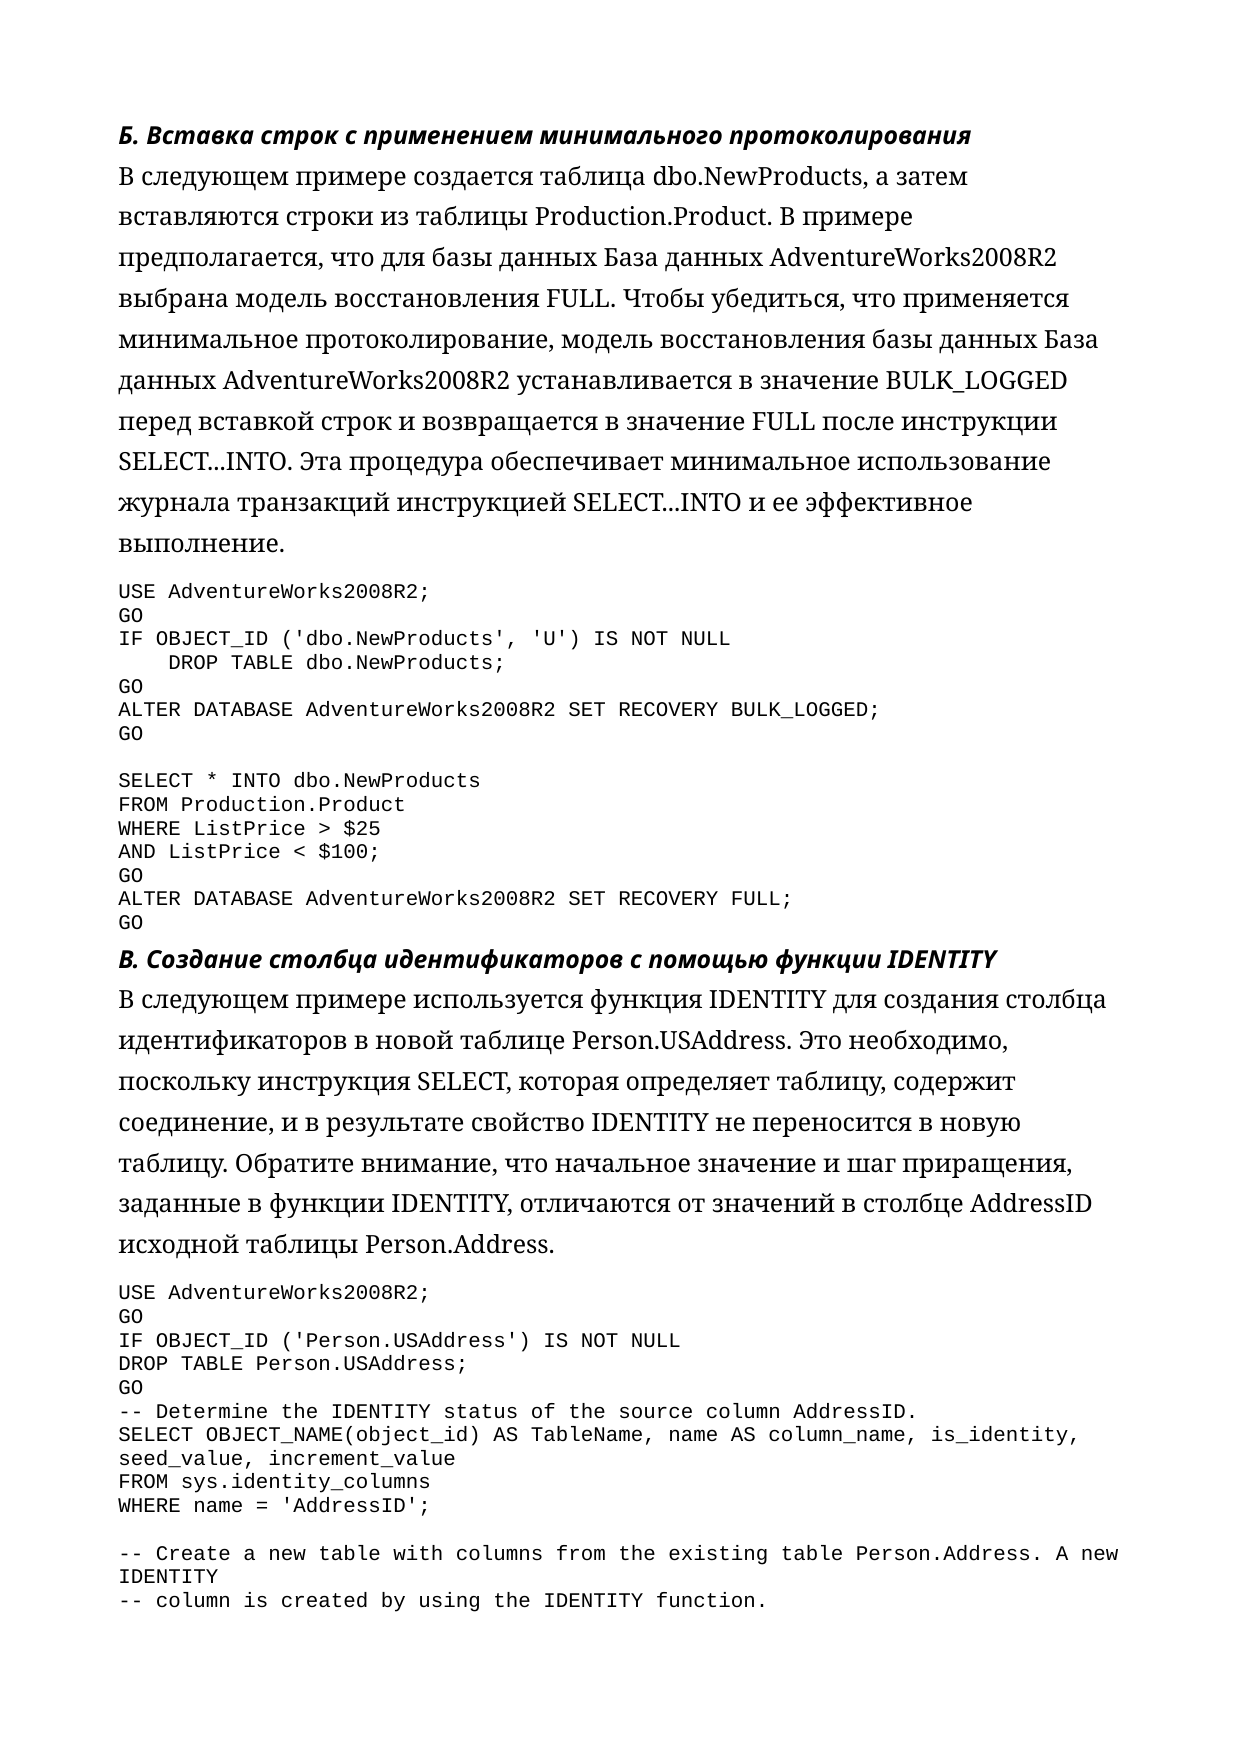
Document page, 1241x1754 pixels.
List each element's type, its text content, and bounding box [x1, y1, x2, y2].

text ALTER DATABASE AdventureWorks2008R2 SET RECOVERY BULK_LOGGED; [118, 699, 1122, 723]
text GO [118, 1306, 1122, 1330]
text IF OBJECT_ID ('Person.USAddress') IS NOT NULL [118, 1330, 1122, 1353]
text В следующем примере создается таблица dbo.NewProducts, а затем вставляются строки из таблицы Production.Product. В примере предполагается, что для базы данных База данных AdventureWorks2008R2 выбрана модель восстановления FULL. Чтобы убедиться, что применяется минимальное протоколирование, модель восстановления базы данных База данных AdventureWorks2008R2 устанавливается в значение BULK_LOGGED перед вставкой строк и возвращается в значение FULL после инструкции SELECT...INTO. Эта процедура обеспечивает минимальное использование журнала транзакций инструкцией SELECT...INTO и ее эффективное выполнение. [118, 158, 1122, 560]
text GO [118, 912, 1122, 936]
text IF OBJECT_ID ('dbo.NewProducts', 'U') IS NOT NULL [118, 628, 1122, 652]
text FROM Production.Product [118, 794, 1122, 817]
text GO [118, 1377, 1122, 1401]
text WHERE name = 'AddressID'; [118, 1495, 1122, 1519]
text В следующем примере используется функция IDENTITY для создания столбца идентификаторов в новой таблице Person.USAddress. Это необходимо, поскольку инструкция SELECT, которая определяет таблицу, содержит соединение, и в результате свойство IDENTITY не переносится в новую таблицу. Обратите внимание, что начальное значение и шаг приращения, заданные в функции IDENTITY, отличаются от значений в столбце AddressID исходной таблицы Person.Address. [118, 982, 1122, 1261]
text AND ListPrice < $100; [118, 841, 1122, 865]
text GO [118, 865, 1122, 888]
text USE AdventureWorks2008R2; [118, 1282, 1122, 1306]
text GO [118, 605, 1122, 628]
text DROP TABLE dbo.NewProducts; [118, 652, 1122, 676]
subtitle В. Создание столбца идентификаторов с помощью функции IDENTITY [118, 942, 1122, 976]
text SELECT OBJECT_NAME(object_id) AS TableName, name AS column_name, is_identity, seed_value, increment_value [118, 1424, 1122, 1472]
text FROM sys.identity_columns [118, 1472, 1122, 1495]
text -- column is created by using the IDENTITY function. [118, 1590, 1122, 1613]
text ALTER DATABASE AdventureWorks2008R2 SET RECOVERY FULL; [118, 888, 1122, 912]
text GO [118, 676, 1122, 699]
subtitle Б. Вставка строк с применением минимального протоколирования [118, 118, 1122, 152]
text WHERE ListPrice > $25 [118, 817, 1122, 841]
text SELECT * INTO dbo.NewProducts [118, 770, 1122, 794]
text USE AdventureWorks2008R2; [118, 581, 1122, 605]
text DROP TABLE Person.USAddress; [118, 1353, 1122, 1377]
text -- Determine the IDENTITY status of the source column AddressID. [118, 1401, 1122, 1424]
text -- Create a new table with columns from the existing table Person.Address. A new IDENTITY [118, 1542, 1122, 1590]
text GO [118, 723, 1122, 747]
